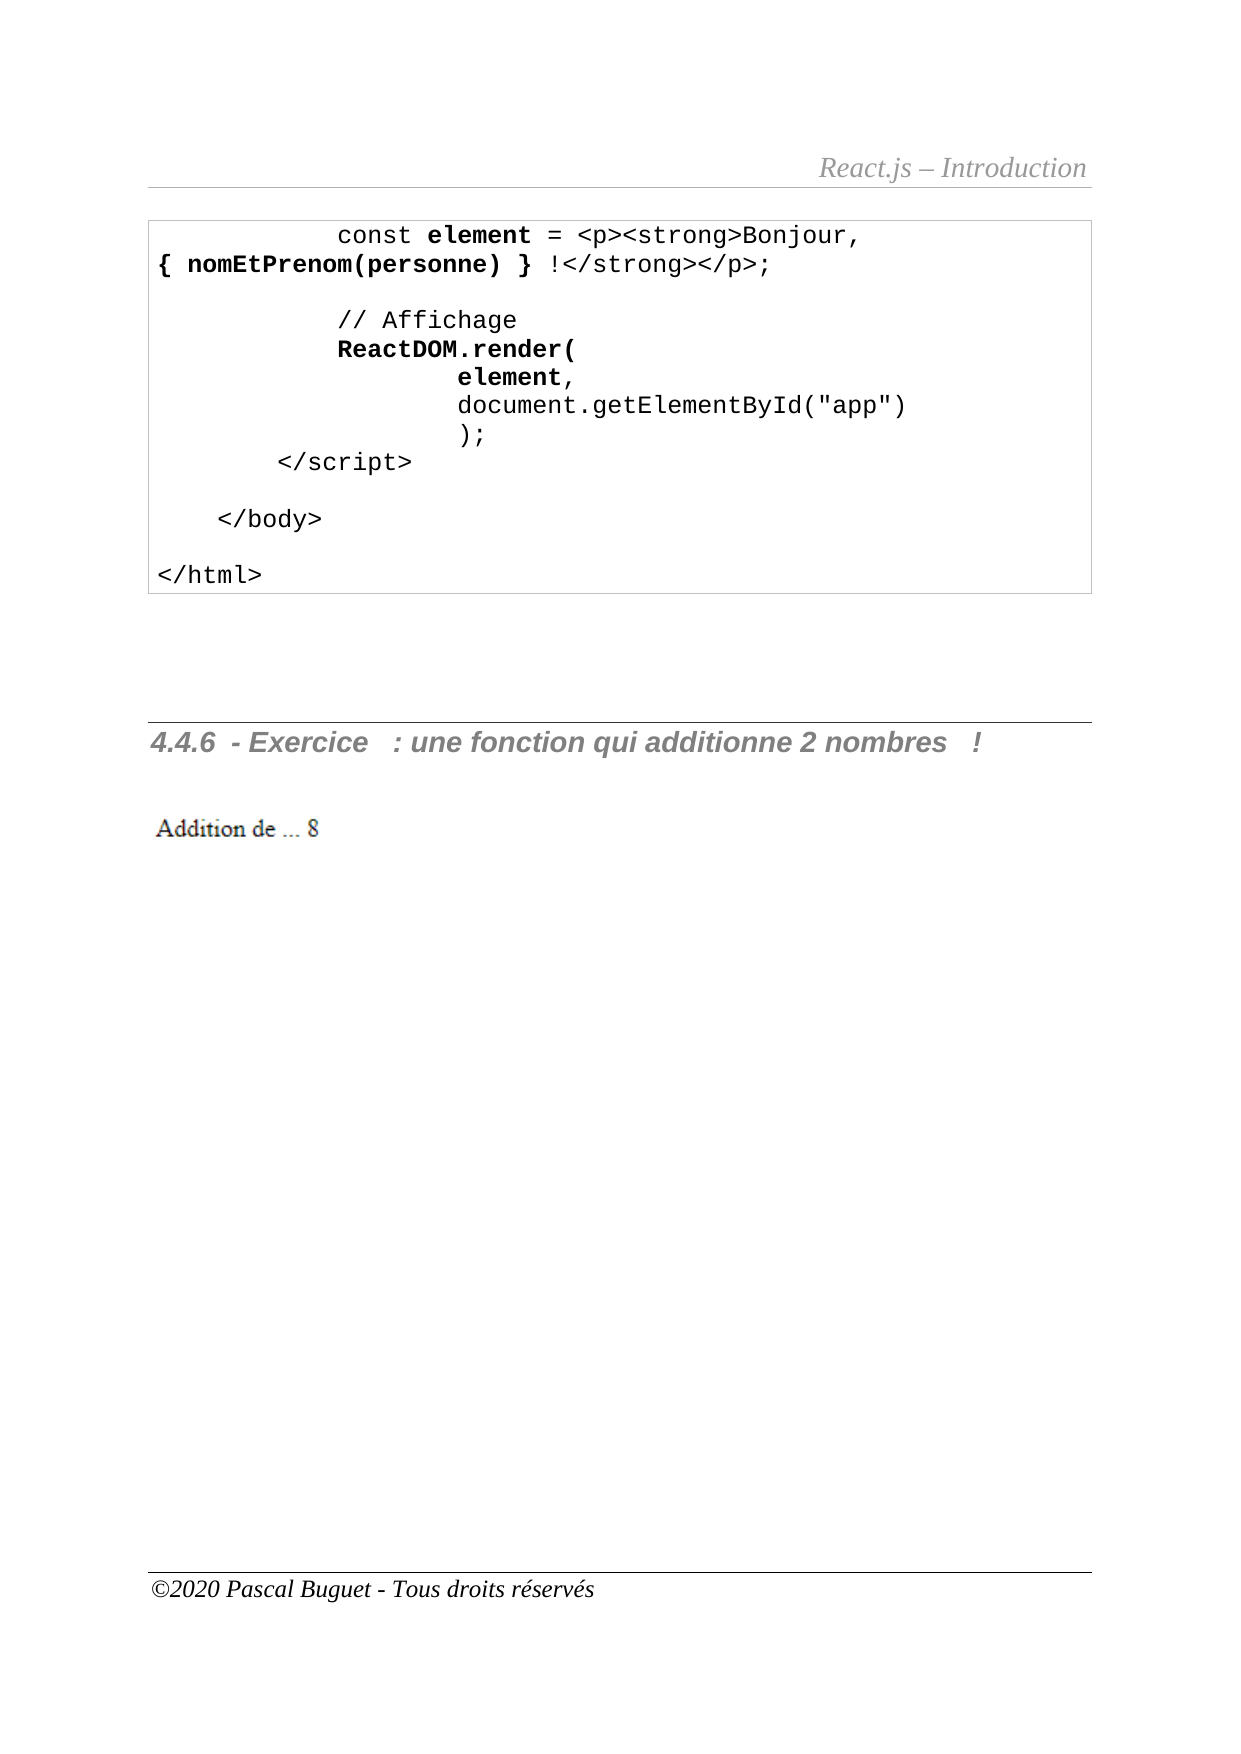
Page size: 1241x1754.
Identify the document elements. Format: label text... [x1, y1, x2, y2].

picture [147, 802, 337, 856]
text document.getElementById("app") [149, 390, 1091, 418]
text </script> [149, 446, 1091, 478]
subtitle - Exercice : une fonction qui additionne 2 nombres ! [148, 723, 1092, 762]
text element, [149, 361, 1091, 390]
text </html> [149, 560, 1091, 593]
text </body> [149, 503, 1091, 534]
text ReactDOM.render( [149, 333, 1091, 361]
text // Affichage [149, 305, 1091, 333]
text ); [149, 418, 1091, 446]
text const element = <p><strong>Bonjour, { nomEtPrenom(personne) } !</strong></p>; [149, 221, 1091, 279]
